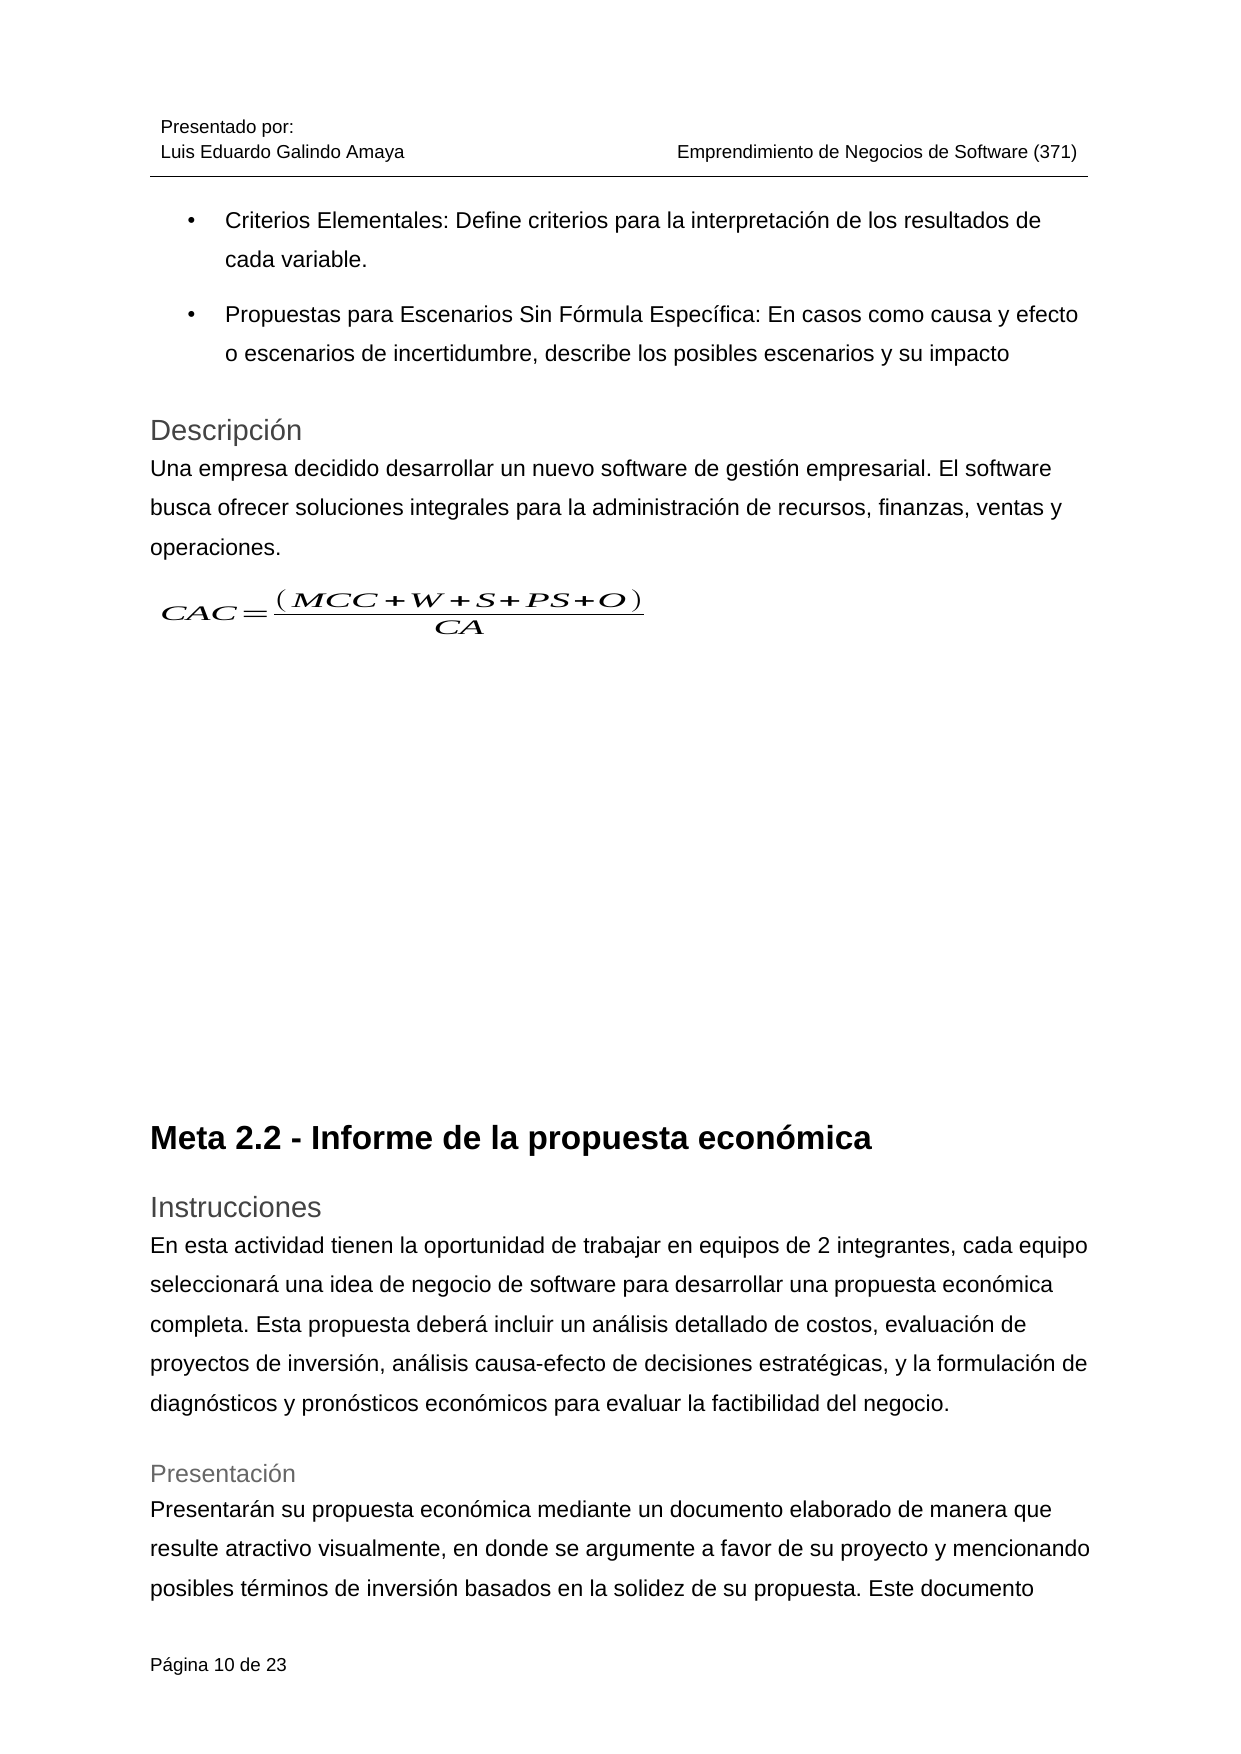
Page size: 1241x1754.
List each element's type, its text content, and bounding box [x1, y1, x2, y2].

subtitle Meta 2.2 - Informe de la propuesta económica [150, 1118, 1090, 1157]
text Una empresa decidido desarrollar un nuevo software de gestión empresarial. El software busca ofrecer soluciones integrales para la administración de recursos, finanzas, ventas y operaciones. [150, 455, 1090, 560]
subtitle Presentación [150, 1458, 1090, 1487]
list Criterios Elementales: Define criterios para la interpretación de los resultados de cada variable. [187, 207, 1090, 273]
text En esta actividad tienen la oportunidad de trabajar en equipos de 2 integrantes, cada equipo seleccionará una idea de negocio de software para desarrollar una propuesta económica completa. Esta propuesta deberá incluir un análisis detallado de costos, evaluación de proyectos de inversión, análisis causa-efecto de decisiones estratégicas, y la formulación de diagnósticos y pronósticos económicos para evaluar la factibilidad del negocio. [150, 1232, 1090, 1416]
list Propuestas para Escenarios Sin Fórmula Específica: En casos como causa y efecto o escenarios de incertidumbre, describe los posibles escenarios y su impacto [187, 301, 1090, 366]
text Presentarán su propuesta económica mediante un documento elaborado de manera que resulte atractivo visualmente, en donde se argumente a favor de su proyecto y mencionando posibles términos de inversión basados en la solidez de su propuesta. Este documento [150, 1496, 1090, 1601]
subtitle Instrucciones [150, 1190, 1090, 1224]
subtitle Descripción [150, 413, 1090, 446]
